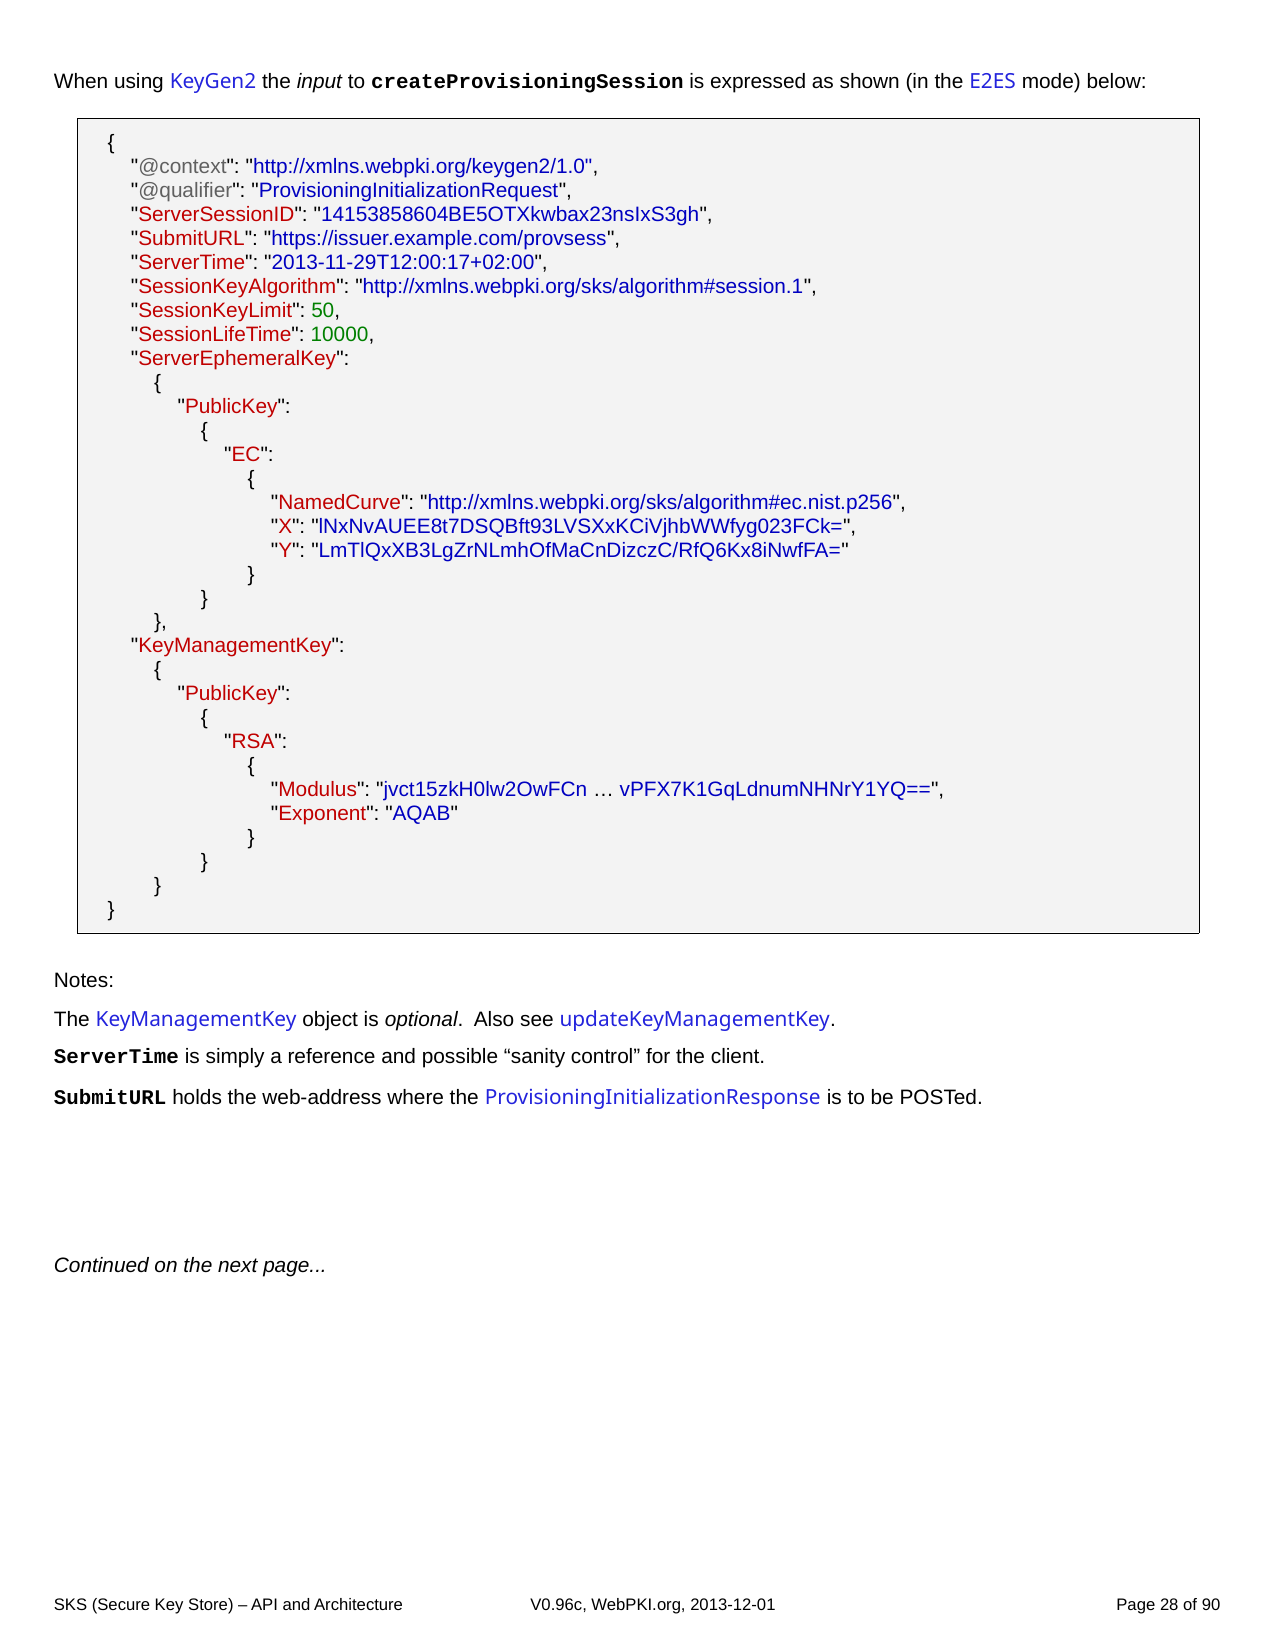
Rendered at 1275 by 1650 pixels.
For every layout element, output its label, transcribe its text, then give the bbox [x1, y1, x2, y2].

text SubmitURL holds the web-address where the ProvisioningInitializationResponse is to be POSTed. [54, 1082, 1221, 1110]
text When using KeyGen2 the input to createProvisioningSession is expressed as shown (in the E2ES mode) below: [54, 66, 1221, 118]
text Notes: [54, 968, 1221, 992]
text The KeyManagementKey object is optional. Also see updateKeyManagementKey. [54, 1004, 1221, 1032]
text ServerTime is simply a reference and possible “sanity control” for the client. [54, 1044, 1221, 1070]
text Continued on the next page... [54, 1253, 1221, 1277]
table_header { "@context": "http://xmlns.webpki.org/keygen2/1.0", "@qualifier": "ProvisioningInitializationRequest", "ServerSessionID": "14153858604BE5OTXkwbax23nsIxS3gh", "SubmitURL": "https://issuer.example.com/provsess", "ServerTime": "2013-11-29T12:00:17+02:00", "SessionKeyAlgorithm": "http://xmlns.webpki.org/sks/algorithm#session.1", "SessionKeyLimit": 50, "SessionLifeTime": 10000, "ServerEphemeralKey": { "PublicKey": { "EC": { "NamedCurve": "http://xmlns.webpki.org/sks/algorithm#ec.nist.p256", "X": "lNxNvAUEE8t7DSQBft93LVSXxKCiVjhbWWfyg023FCk=", "Y": "LmTlQxXB3LgZrNLmhOfMaCnDizczC/RfQ6Kx8iNwfFA=" } } }, "KeyManagementKey": { "PublicKey": { "RSA": { "Modulus": "jvct15zkH0lw2OwFCn … vPFX7K1GqLdnumNHNrY1YQ==", "Exponent": "AQAB" } } } } [78, 119, 1199, 932]
